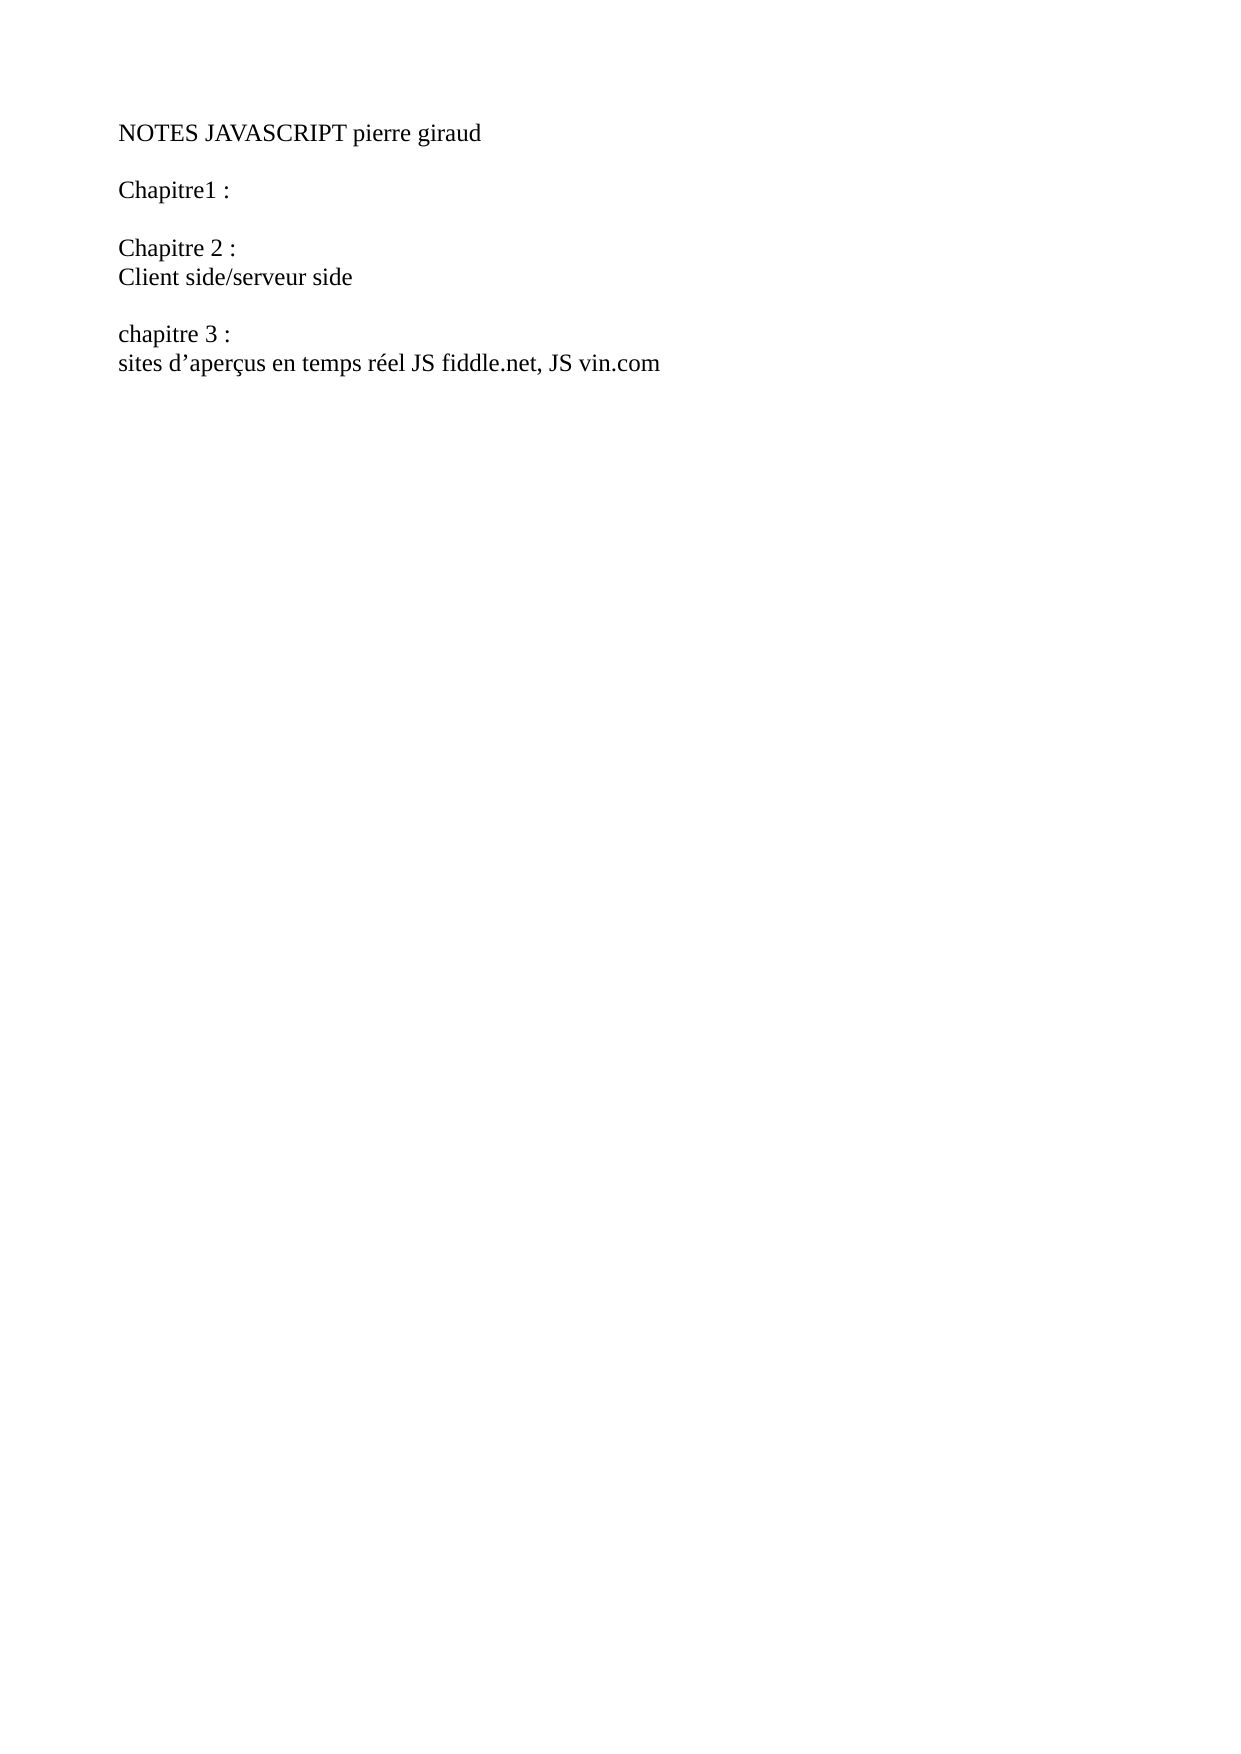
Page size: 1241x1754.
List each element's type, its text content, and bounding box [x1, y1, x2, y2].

text chapitre 3 : [118, 319, 1122, 348]
text Chapitre 2 : [118, 233, 1122, 262]
text Client side/serveur side [118, 262, 1122, 291]
text NOTES JAVASCRIPT pierre giraud [118, 118, 1122, 147]
text Chapitre1 : [118, 176, 1122, 204]
text sites d’aperçus en temps réel JS fiddle.net, JS vin.com [118, 348, 1122, 377]
